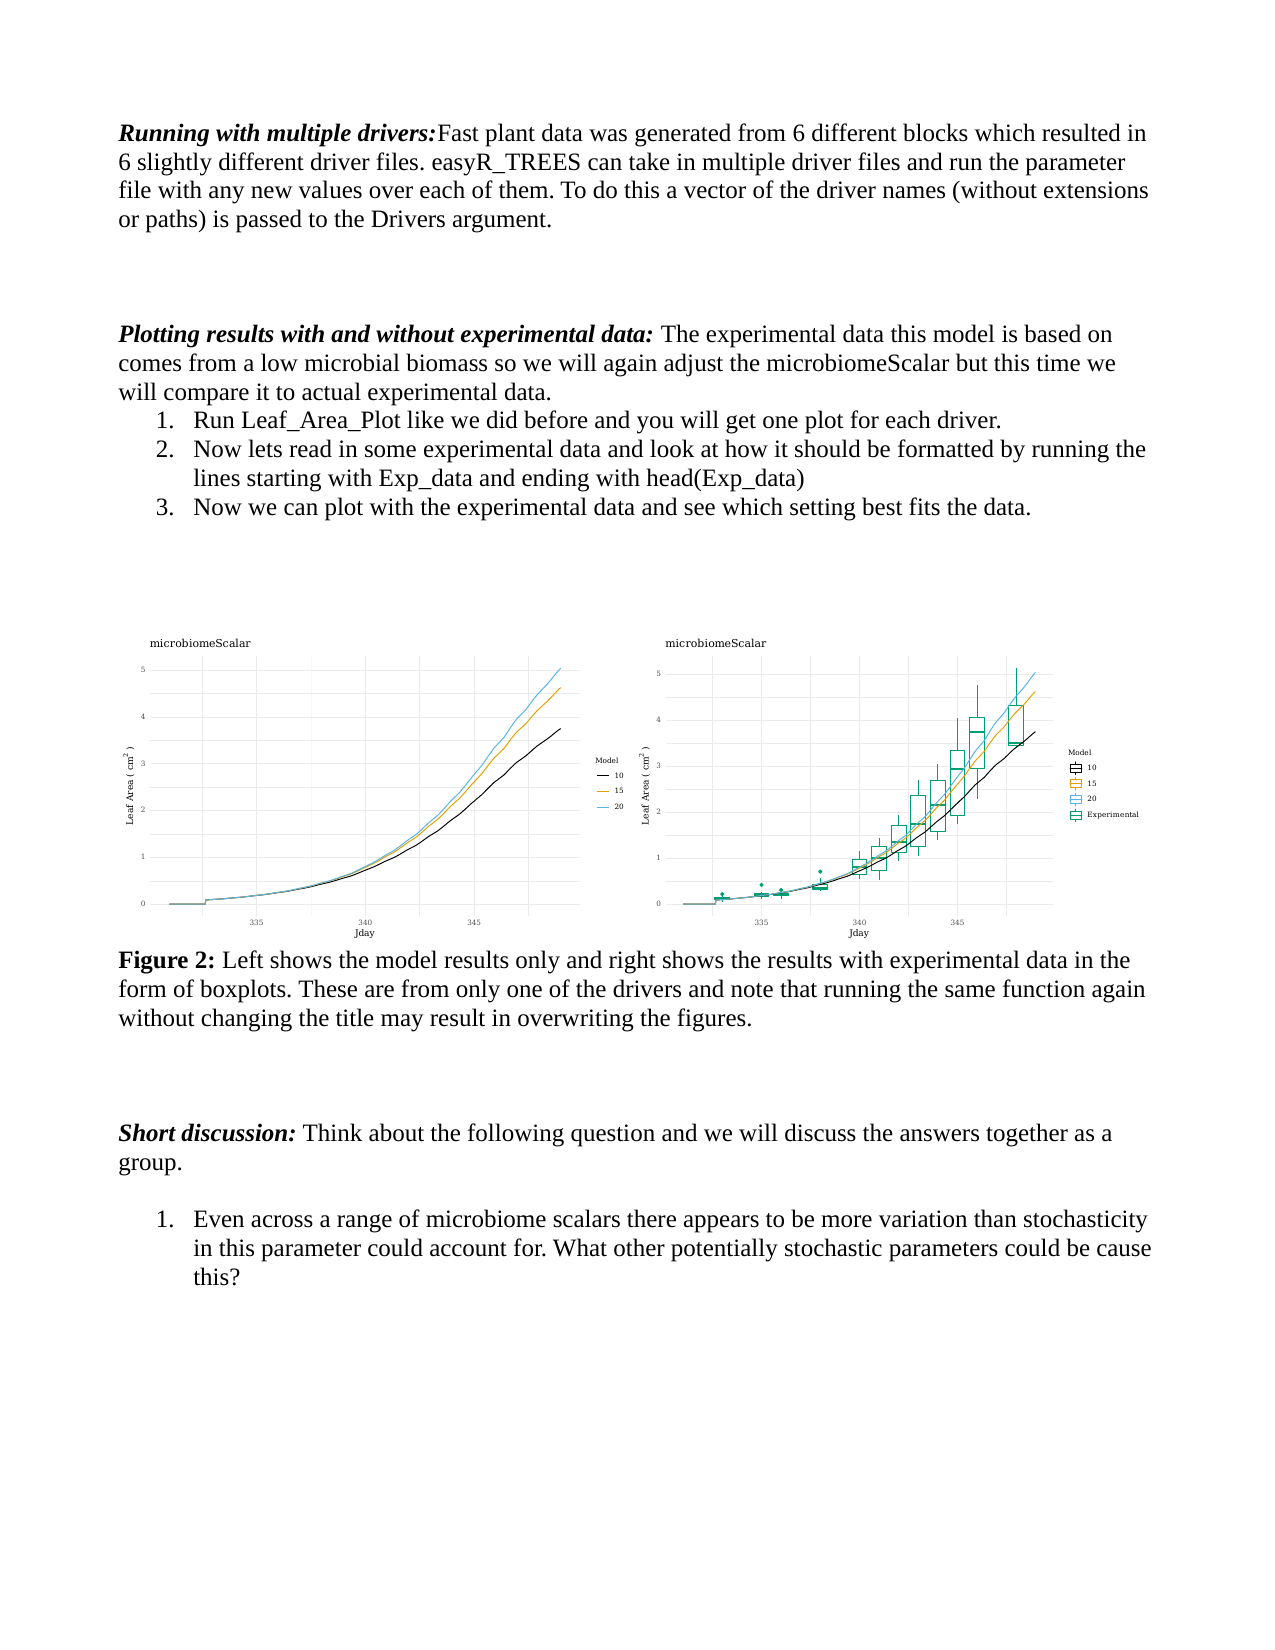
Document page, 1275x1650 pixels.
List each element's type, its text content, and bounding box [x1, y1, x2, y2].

text Figure 2: Left shows the model results only and right shows the results with experimental data in the form of boxplots. These are from only one of the drivers and note that running the same function again without changing the title may result in overwriting the figures. [118, 636, 1157, 1032]
text Running with multiple drivers:Fast plant data was generated from 6 different blocks which resulted in 6 slightly different driver files. easyR_TREES can take in multiple driver files and run the parameter file with any new values over each of them. To do this a vector of the driver names (without extensions or paths) is passed to the Drivers argument. [118, 118, 1157, 233]
list Run Leaf_Area_Plot like we did before and you will get one plot for each driver. [156, 406, 1157, 434]
list Now lets read in some experimental data and look at how it should be formatted by running the lines starting with Exp_data and ending with head(Exp_data) [156, 434, 1157, 492]
text Short discussion: Think about the following question and we will discuss the answers together as a group. [118, 1118, 1157, 1175]
list Now we can plot with the experimental data and see which setting best fits the data. [156, 492, 1157, 521]
text Plotting results with and without experimental data: The experimental data this model is based on comes from a low microbial biomass so we will again adjust the microbiomeScalar but this time we will compare it to actual experimental data. [118, 319, 1157, 406]
list Even across a range of microbiome scalars there appears to be more variation than stochasticity in this parameter could account for. What other potentially stochastic parameters could be cause this? [156, 1204, 1157, 1290]
